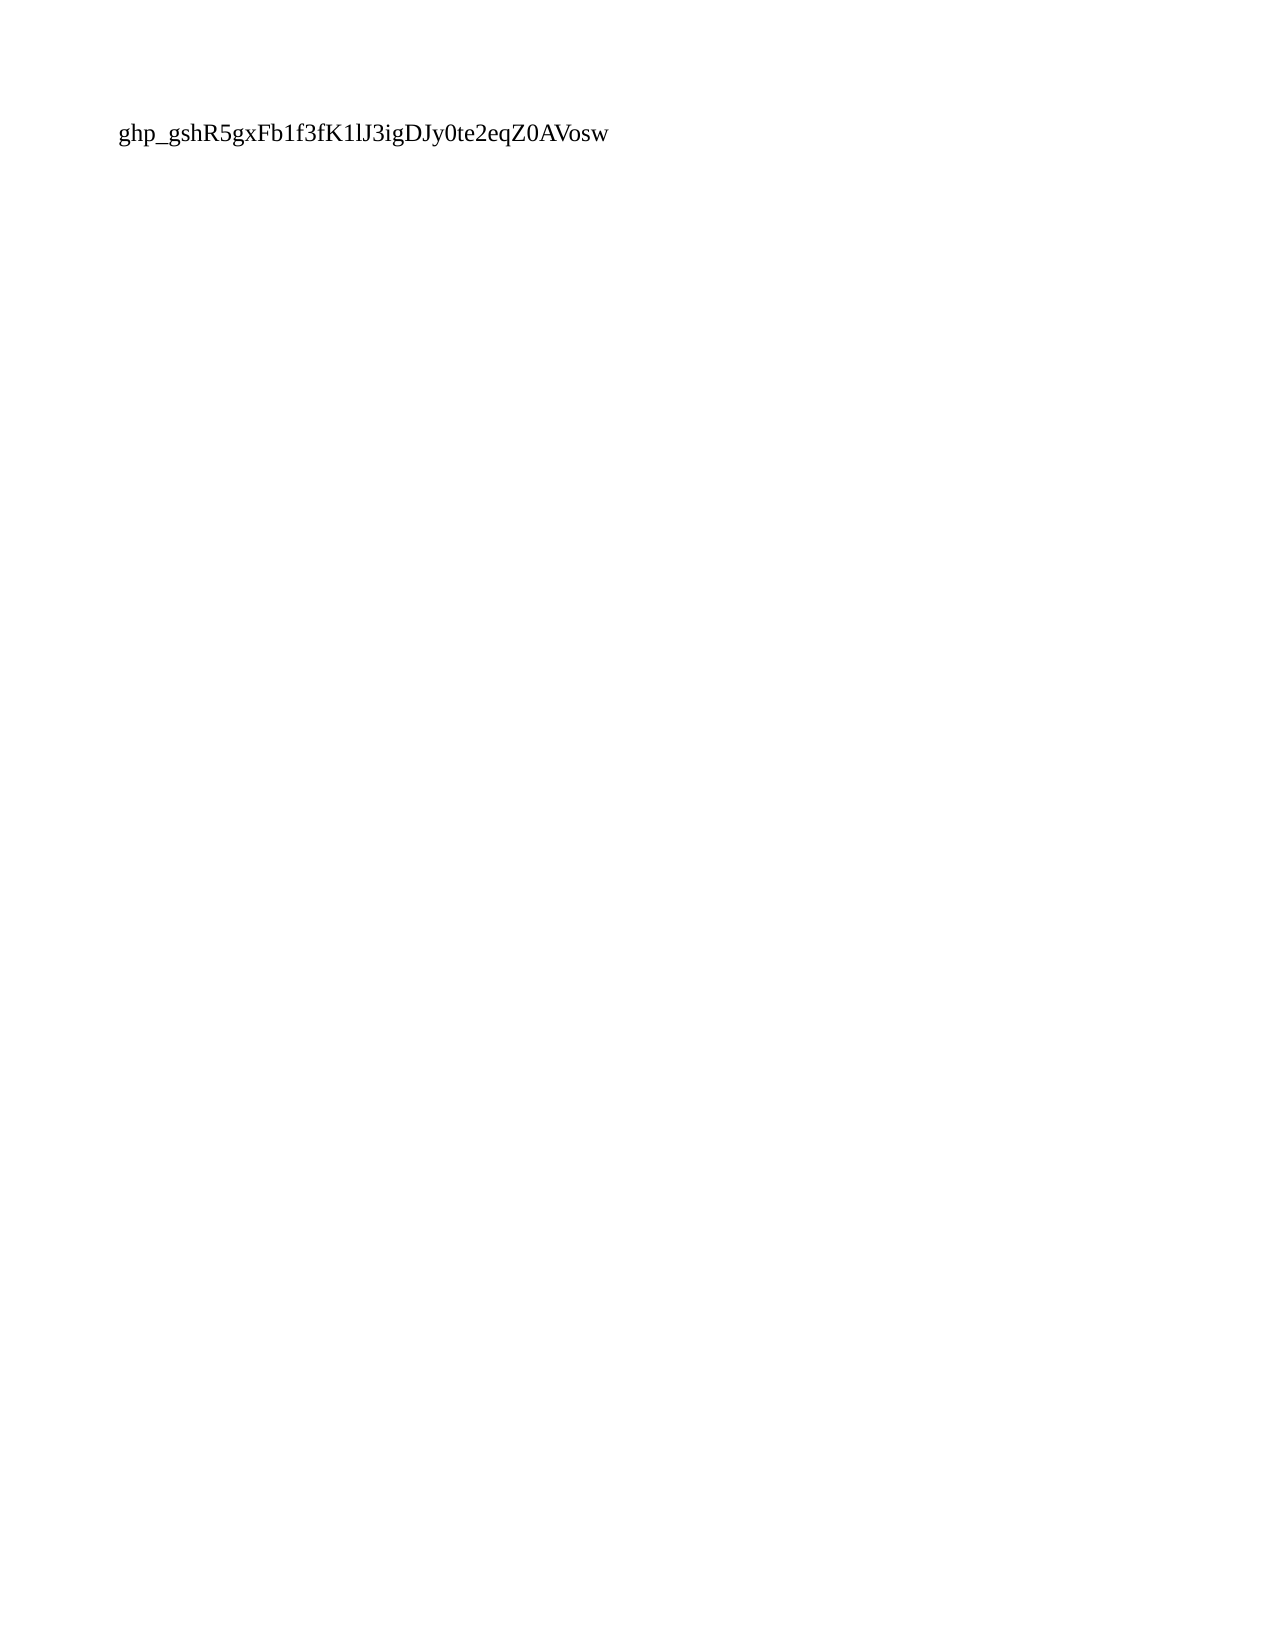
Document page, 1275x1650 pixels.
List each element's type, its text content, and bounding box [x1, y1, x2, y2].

text 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 [118, 118, 1157, 147]
